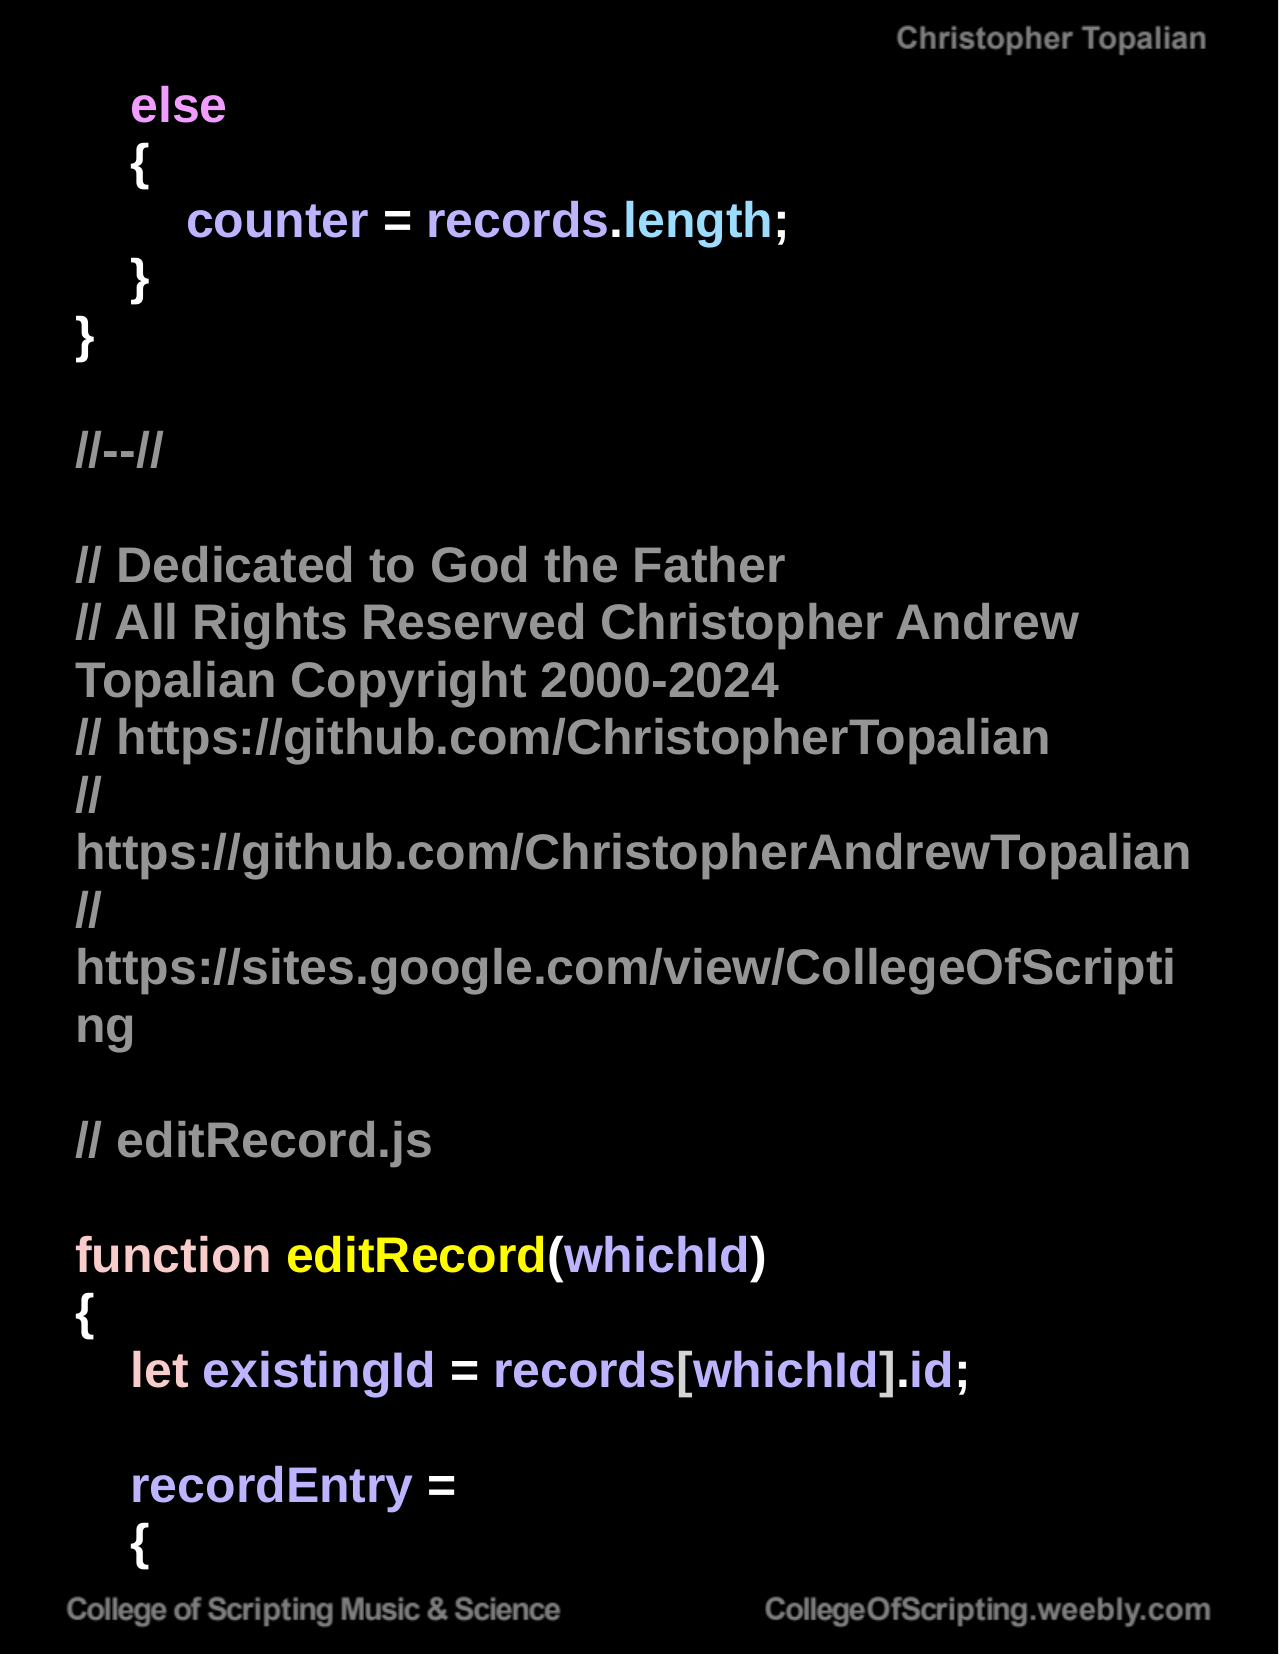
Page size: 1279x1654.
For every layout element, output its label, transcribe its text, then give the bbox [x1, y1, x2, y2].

text // https://github.com/ChristopherTopalian [75, 707, 1203, 765]
text { [75, 1512, 1203, 1570]
text } [75, 247, 1203, 305]
text { [75, 132, 1203, 190]
text // https://sites.google.com/view/CollegeOfScripting [75, 880, 1203, 1052]
text // editRecord.js [75, 1110, 1203, 1167]
text // https://github.com/ChristopherAndrewTopalian [75, 765, 1203, 880]
text { [75, 1282, 1203, 1340]
text // All Rights Reserved Christopher Andrew Topalian Copyright 2000-2024 [75, 592, 1203, 707]
text recordEntry = [75, 1455, 1203, 1512]
text let existingId = records[whichId].id; [75, 1340, 1203, 1397]
text function editRecord(whichId) [75, 1225, 1203, 1282]
text } [75, 305, 1203, 362]
text counter = records.length; [75, 190, 1203, 247]
text // Dedicated to God the Father [75, 535, 1203, 592]
text else [75, 75, 1203, 132]
text //--// [75, 420, 1203, 477]
